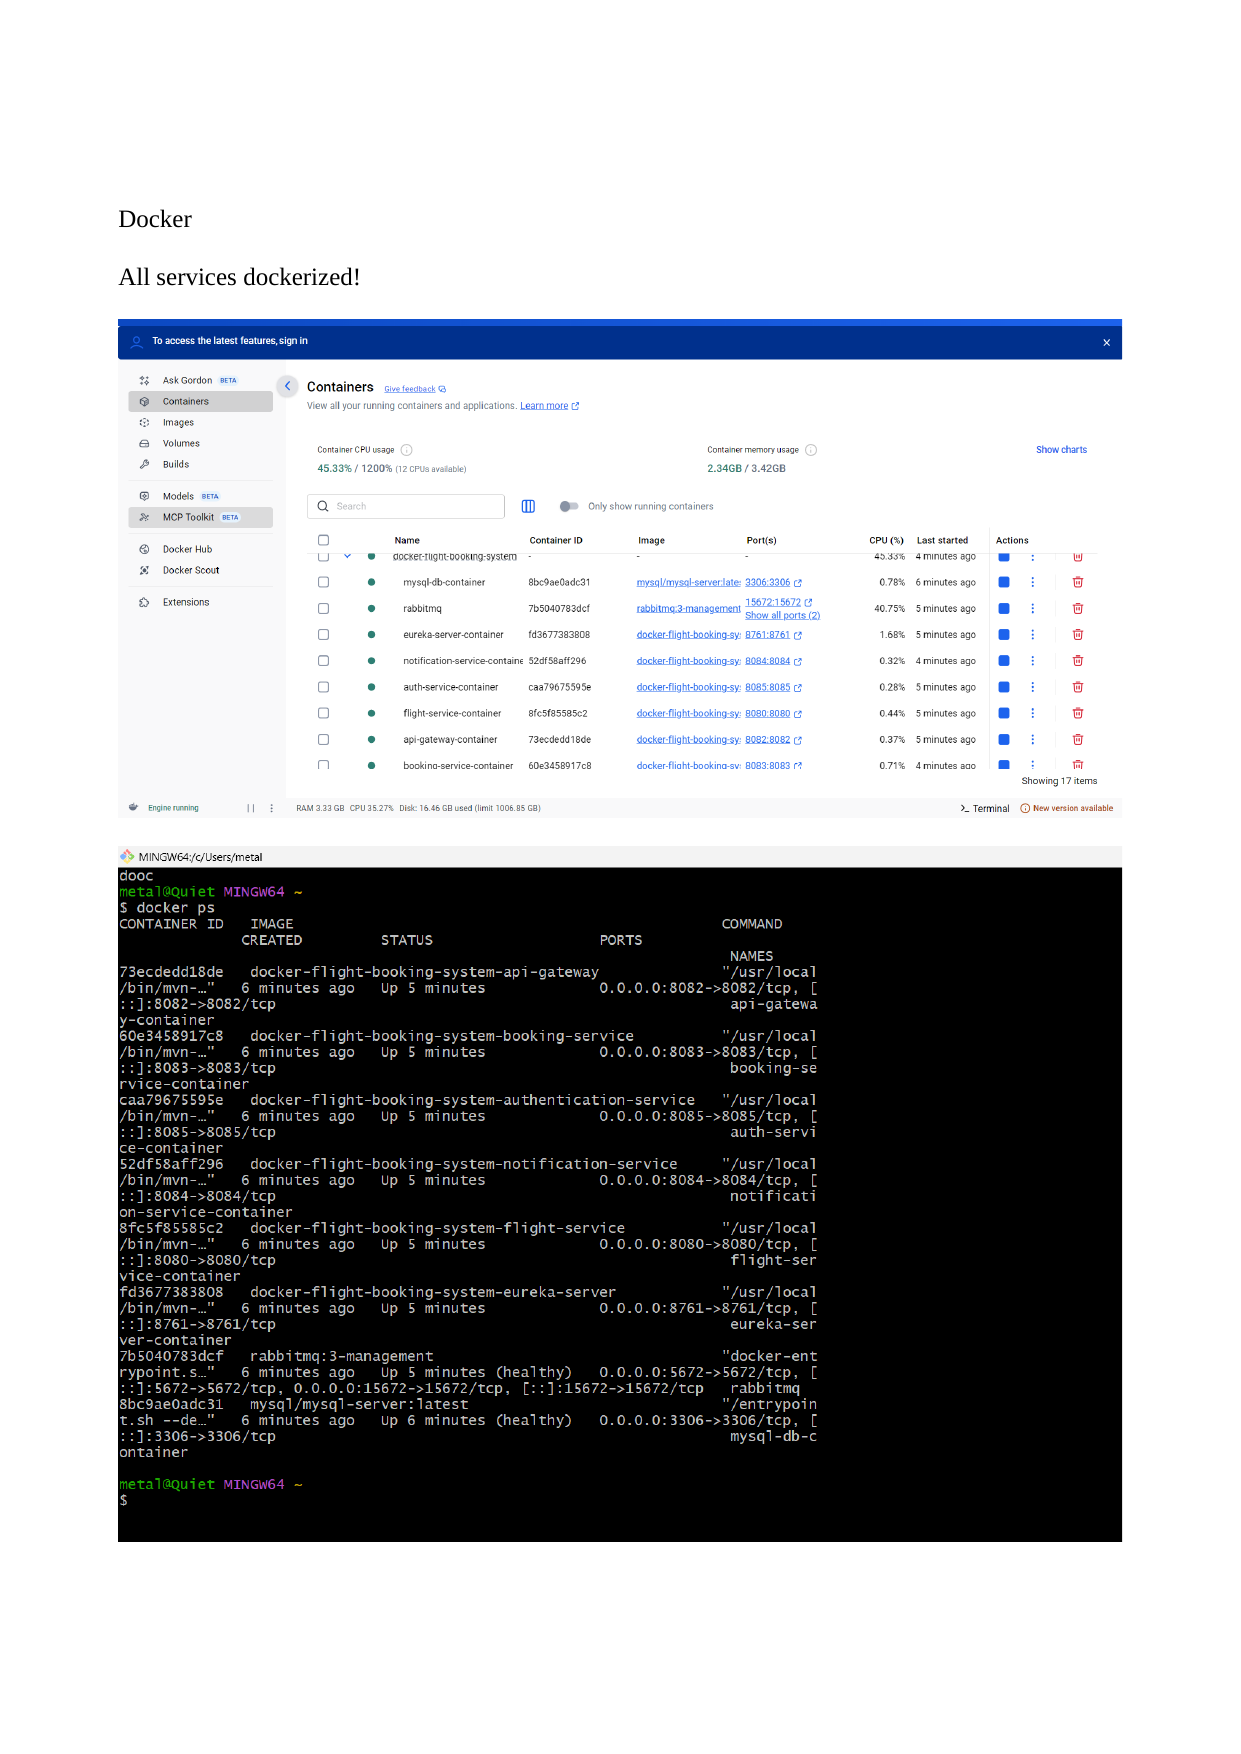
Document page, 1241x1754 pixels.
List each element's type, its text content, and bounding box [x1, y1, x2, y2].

picture [118, 319, 1123, 818]
text Docker [118, 204, 1122, 233]
text All services dockerized! [118, 262, 1122, 319]
picture [118, 846, 1123, 1542]
